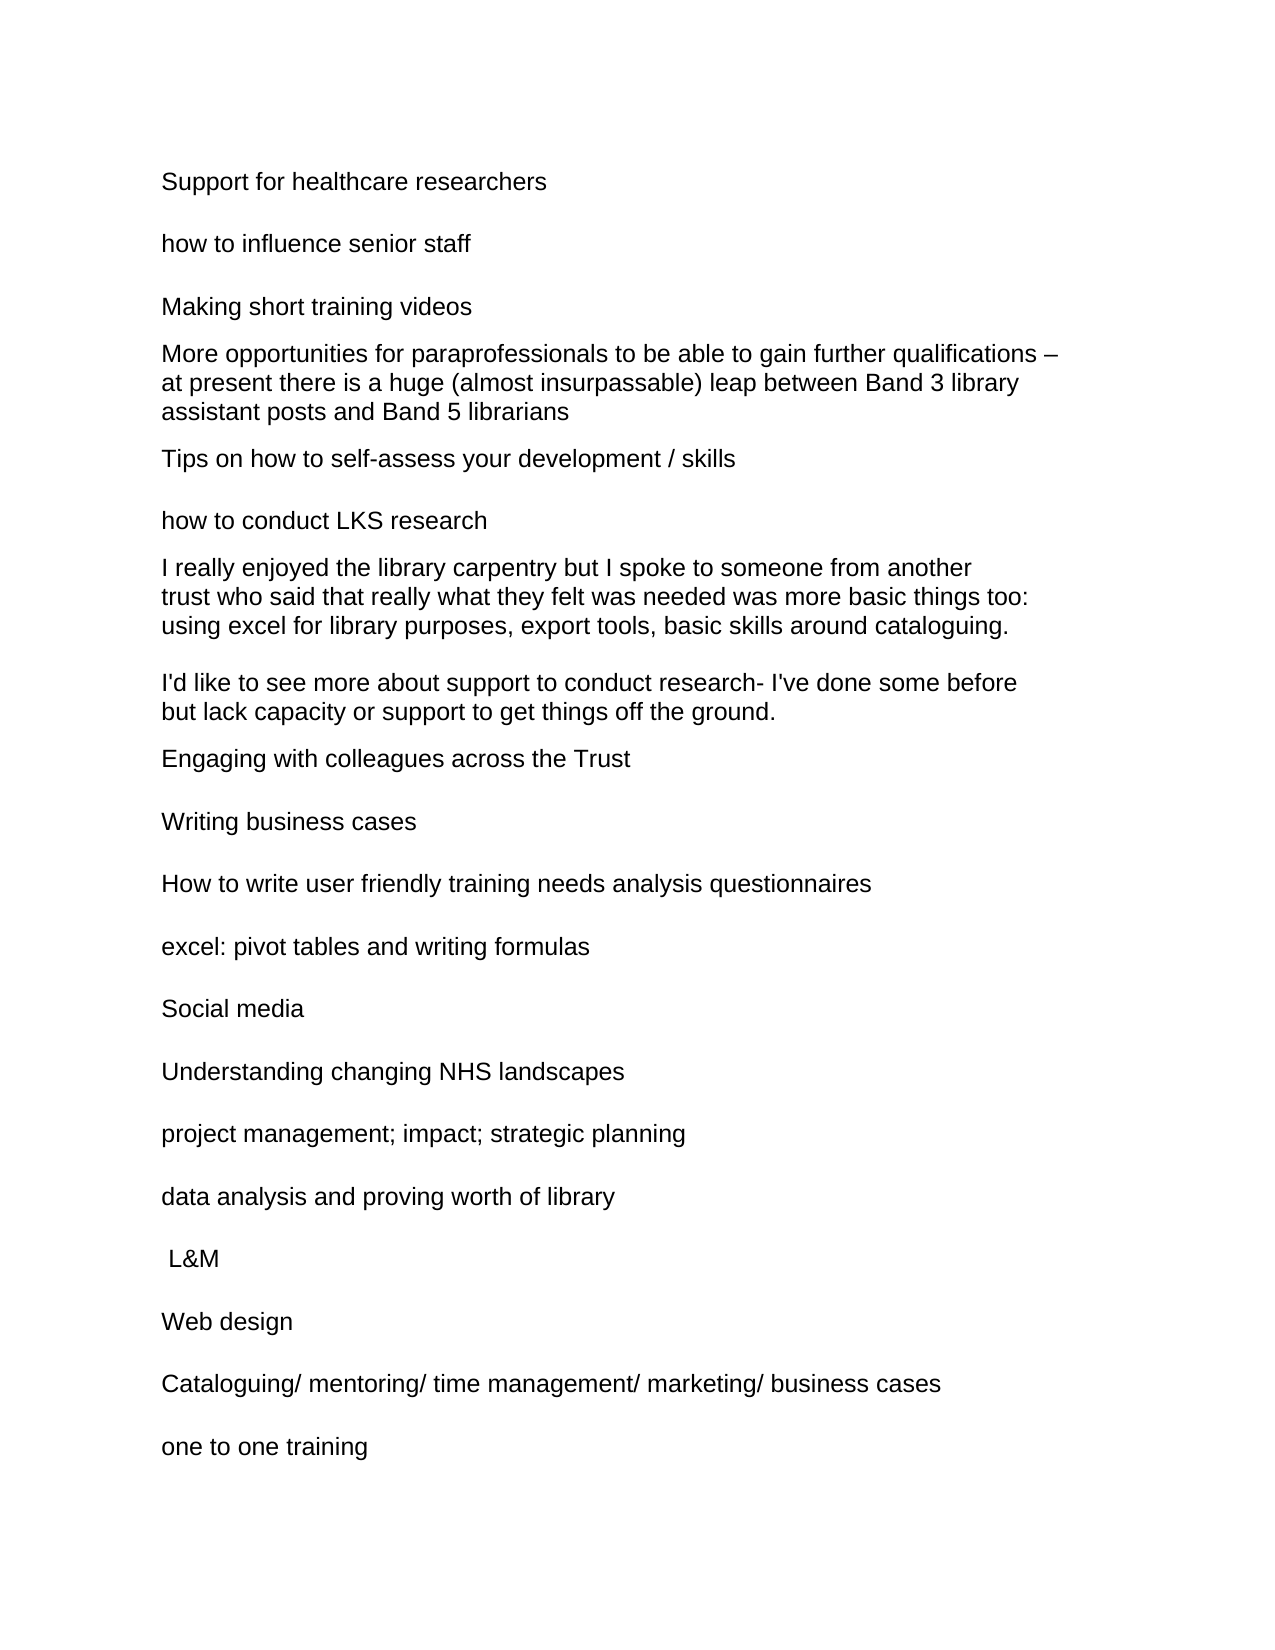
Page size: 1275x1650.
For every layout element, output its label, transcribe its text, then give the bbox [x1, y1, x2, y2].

table_cell Tips on how to self-assess your development / skills [150, 427, 1275, 489]
table_cell how to influence senior staff [150, 213, 1275, 275]
table_cell L&M [150, 1228, 1275, 1290]
table_cell one to one training [150, 1415, 1275, 1477]
table_cell How to write user friendly training needs analysis questionnaires [150, 853, 1275, 915]
table_cell data analysis and proving worth of library [150, 1165, 1275, 1227]
table_cell Cataloguing/ mentoring/ time management/ marketing/ business cases [150, 1353, 1275, 1415]
table_cell I really enjoyed the library carpentry but I spoke to someone from another trust who said that really what they felt was needed was more basic things too: using excel for library purposes, export tools, basic skills around cataloguing. I'd like to see more about support to conduct research- I've done some before but lack capacity or support to get things off the ground. [150, 552, 1275, 727]
table_cell Web design [150, 1290, 1275, 1352]
table_cell Understanding changing NHS landscapes [150, 1040, 1275, 1102]
table_cell Writing business cases [150, 790, 1275, 852]
table_cell how to conduct LKS research [150, 489, 1275, 552]
table_cell More opportunities for paraprofessionals to be able to gain further qualifications – at present there is a huge (almost insurpassable) leap between Band 3 library assistant posts and Band 5 librarians [150, 338, 1275, 427]
table_cell Making short training videos [150, 275, 1275, 337]
table_cell excel: pivot tables and writing formulas [150, 915, 1275, 977]
table_cell Support for healthcare researchers [150, 150, 1275, 212]
table_cell Engaging with colleagues across the Trust [150, 728, 1275, 790]
table_cell Social media [150, 978, 1275, 1040]
table_cell project management; impact; strategic planning [150, 1103, 1275, 1165]
